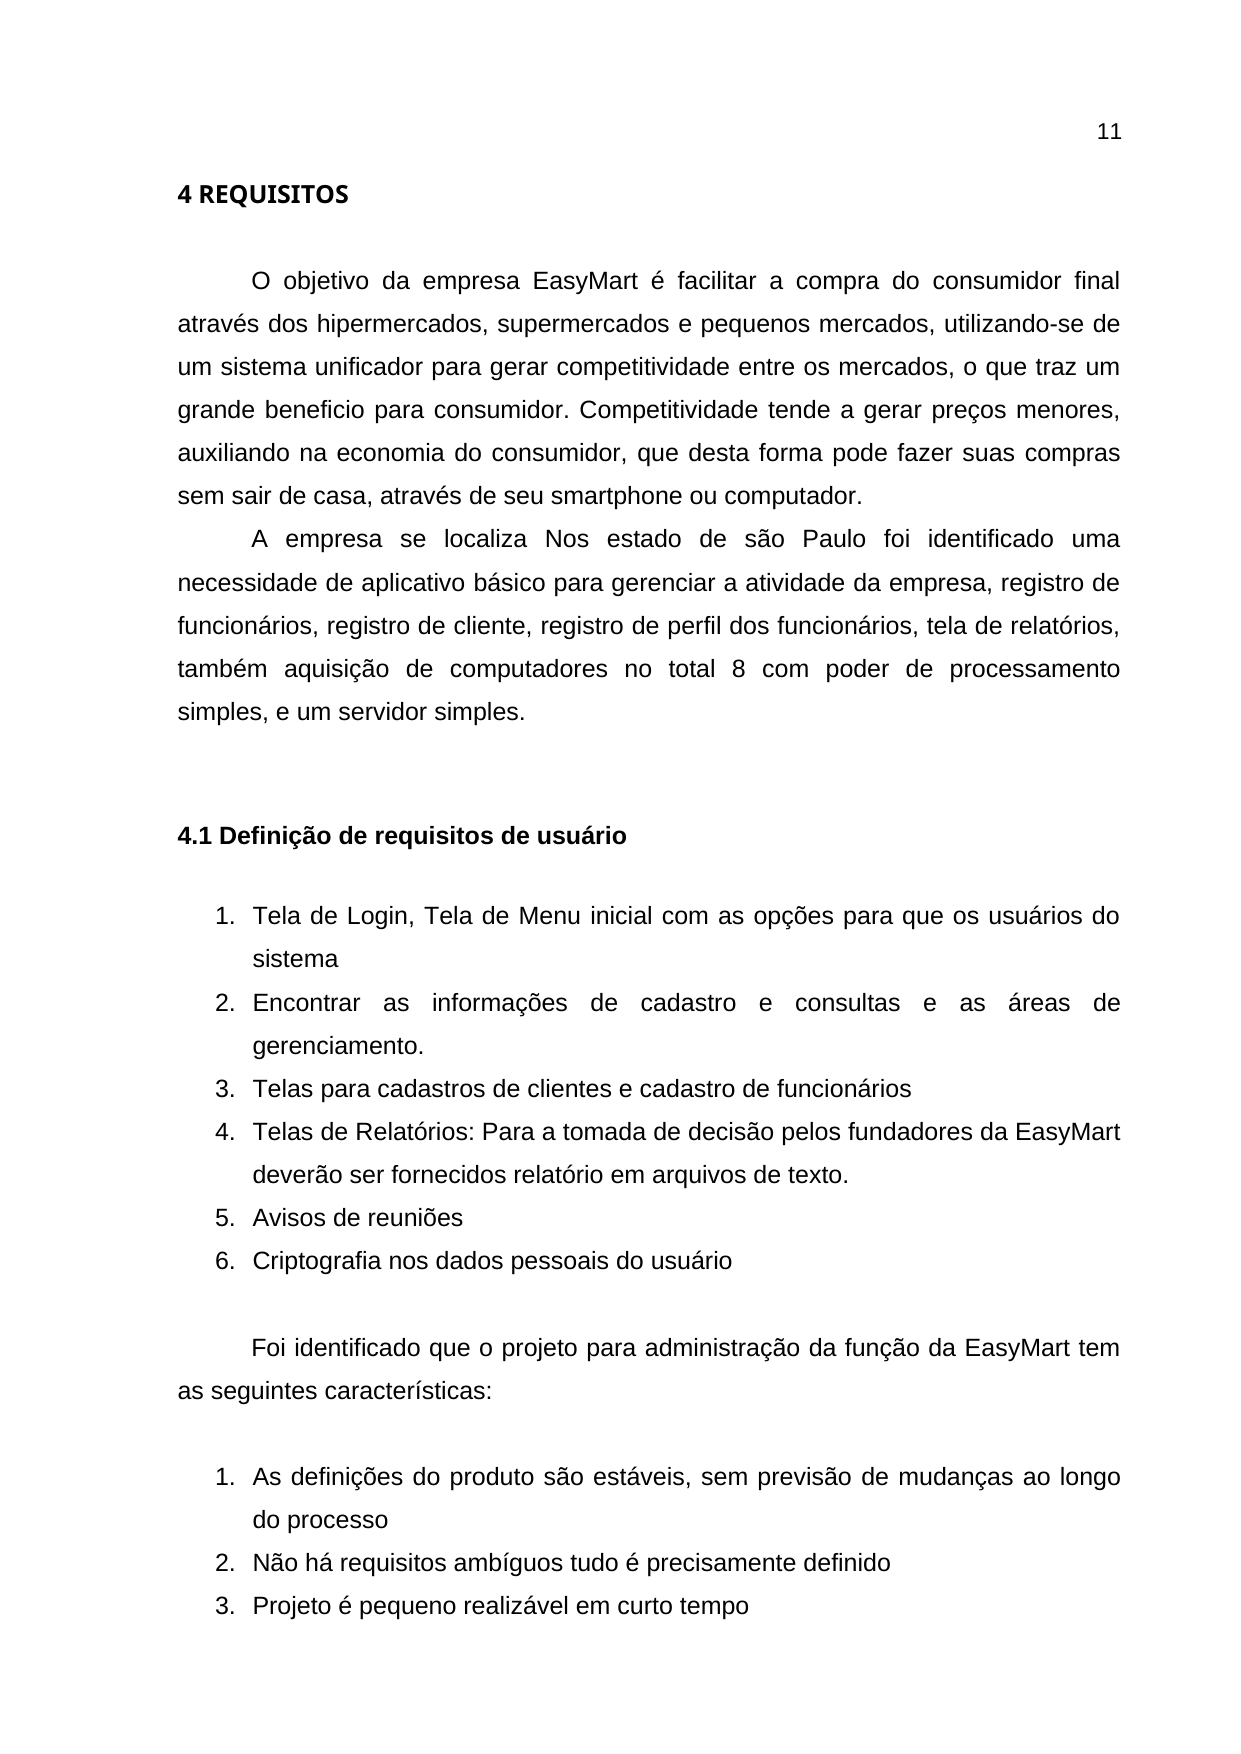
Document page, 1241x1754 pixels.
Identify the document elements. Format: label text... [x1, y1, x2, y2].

list Encontrar as informações de cadastro e consultas e as áreas de gerenciamento. [215, 988, 1122, 1059]
list Telas de Relatórios: Para a tomada de decisão pelos fundadores da EasyMart deverão ser fornecidos relatório em arquivos de texto. [215, 1117, 1122, 1189]
list Não há requisitos ambíguos tudo é precisamente definido [215, 1548, 1122, 1577]
list Projeto é pequeno realizável em curto tempo [215, 1591, 1122, 1620]
text O objetivo da empresa EasyMart é facilitar a compra do consumidor final através dos hipermercados, supermercados e pequenos mercados, utilizando-se de um sistema unificador para gerar competitividade entre os mercados, o que traz um grande beneficio para consumidor. Competitividade tende a gerar preços menores, auxiliando na economia do consumidor, que desta forma pode fazer suas compras sem sair de casa, através de seu smartphone ou computador. [177, 266, 1122, 510]
list Criptografia nos dados pessoais do usuário [215, 1246, 1122, 1275]
list Telas para cadastros de clientes e cadastro de funcionários [215, 1074, 1122, 1103]
list As definições do produto são estáveis, sem previsão de mudanças ao longo do processo [215, 1462, 1122, 1534]
subtitle 4 Requisitos [177, 177, 1122, 211]
list Avisos de reuniões [215, 1203, 1122, 1232]
subtitle 4.1 Definição de requisitos de usuário [177, 821, 1122, 849]
text Foi identificado que o projeto para administração da função da EasyMart tem as seguintes características: [177, 1333, 1122, 1404]
text A empresa se localiza Nos estado de são Paulo foi identificado uma necessidade de aplicativo básico para gerenciar a atividade da empresa, registro de funcionários, registro de cliente, registro de perfil dos funcionários, tela de relatórios, também aquisição de computadores no total 8 com poder de processamento simples, e um servidor simples. [177, 524, 1122, 726]
list Tela de Login, Tela de Menu inicial com as opções para que os usuários do sistema [215, 901, 1122, 973]
